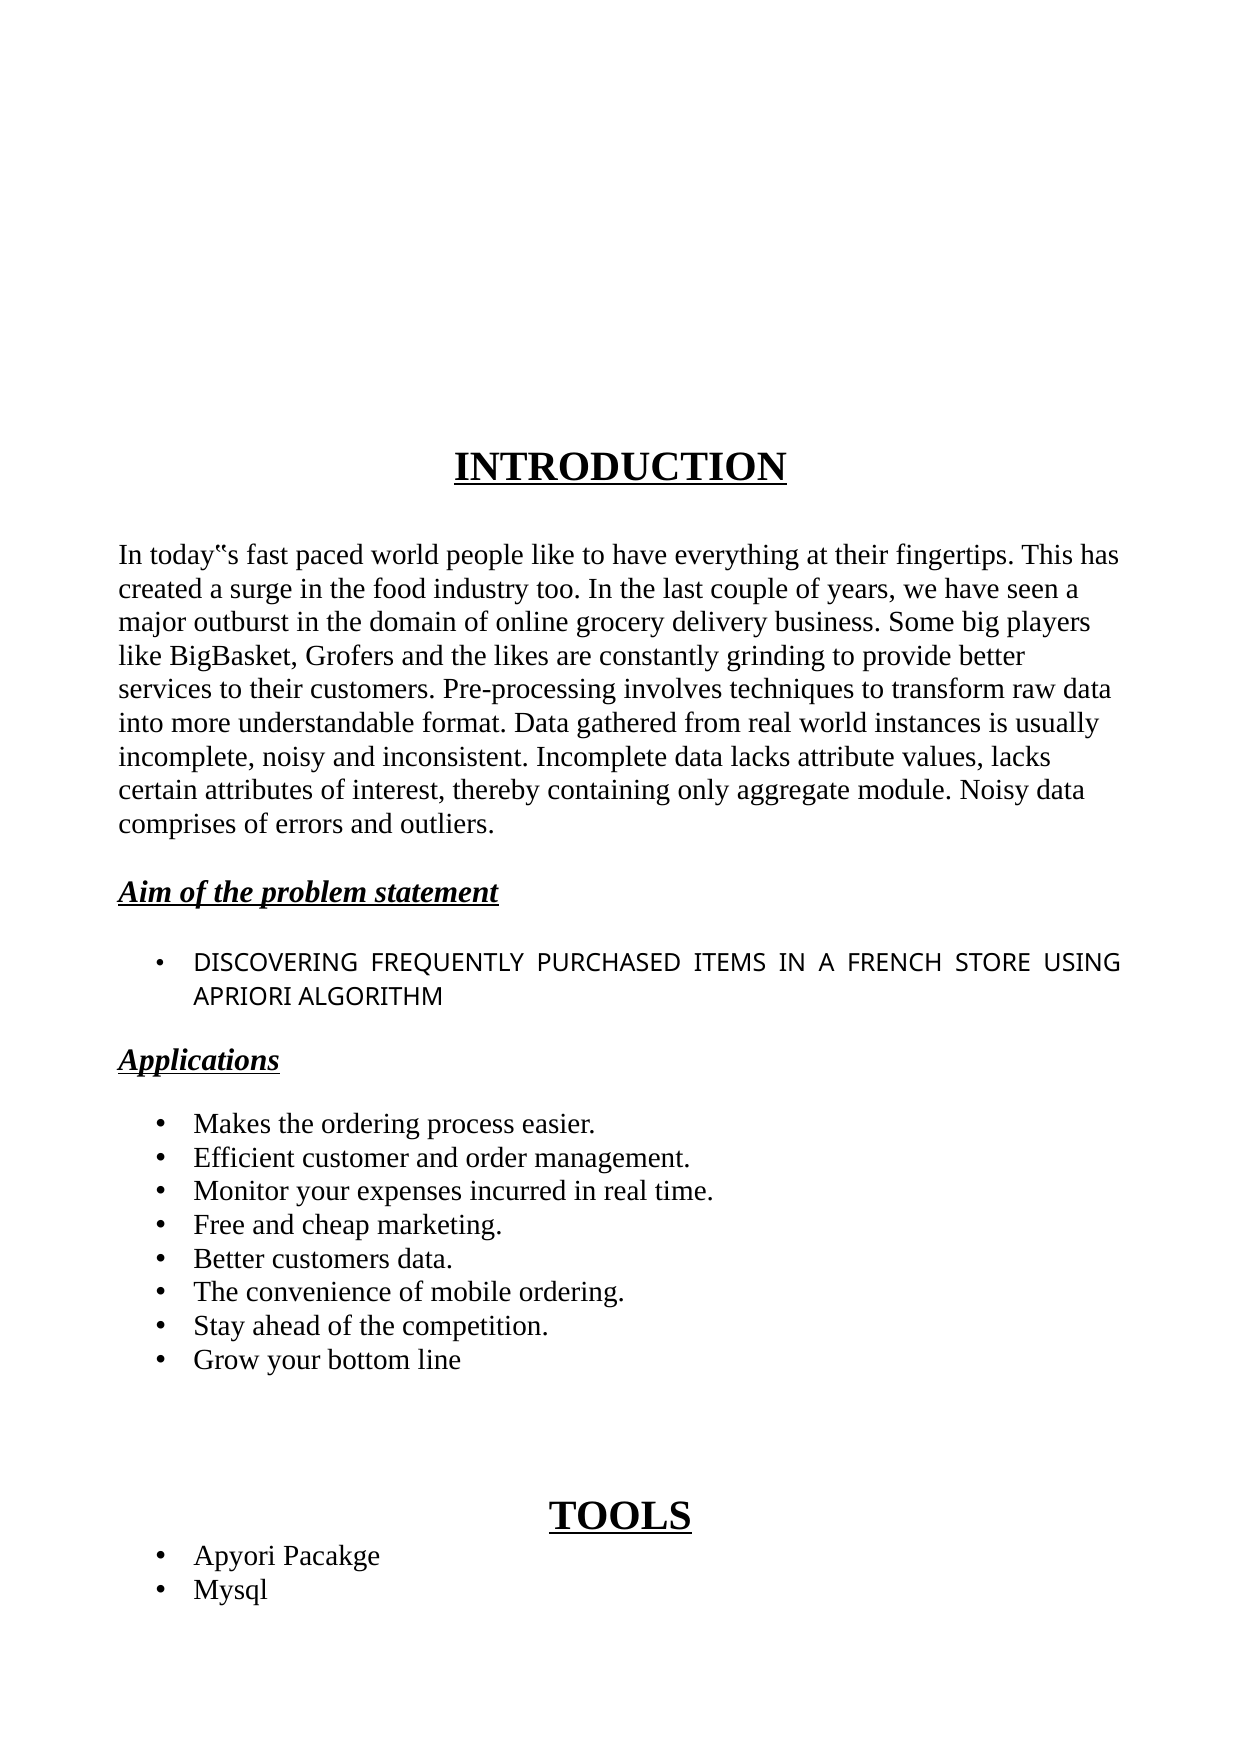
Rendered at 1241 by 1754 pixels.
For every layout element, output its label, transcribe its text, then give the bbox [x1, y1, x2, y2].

text TOOLS [118, 1490, 1122, 1538]
list Efficient customer and order management. [156, 1140, 1122, 1173]
list Makes the ordering process easier. [156, 1106, 1122, 1140]
list Grow your bottom line [156, 1342, 1122, 1375]
list Monitor your expenses incurred in real time. [156, 1173, 1122, 1207]
text INTRODUCTION [118, 442, 1122, 489]
text Applications [118, 1042, 1122, 1077]
list Apyori Pacakge [156, 1538, 1122, 1572]
list Better customers data. [156, 1241, 1122, 1274]
text Aim of the problem statement [118, 873, 1122, 909]
list Free and cheap marketing. [156, 1207, 1122, 1241]
list Stay ahead of the competition. [156, 1308, 1122, 1342]
list DISCOVERING FREQUENTLY PURCHASED ITEMS IN A FRENCH STORE USING APRIORI ALGORITHM [156, 945, 1122, 1013]
list The convenience of mobile ordering. [156, 1274, 1122, 1308]
text In today‟s fast paced world people like to have everything at their fingertips. This has created a surge in the food industry too. In the last couple of years, we have seen a major outburst in the domain of online grocery delivery business. Some big players like BigBasket, Grofers and the likes are constantly grinding to provide better services to their customers. Pre-processing involves techniques to transform raw data into more understandable format. Data gathered from real world instances is usually incomplete, noisy and inconsistent. Incomplete data lacks attribute values, lacks certain attributes of interest, thereby containing only aggregate module. Noisy data comprises of errors and outliers. [118, 537, 1122, 839]
list Mysql [156, 1572, 1122, 1606]
